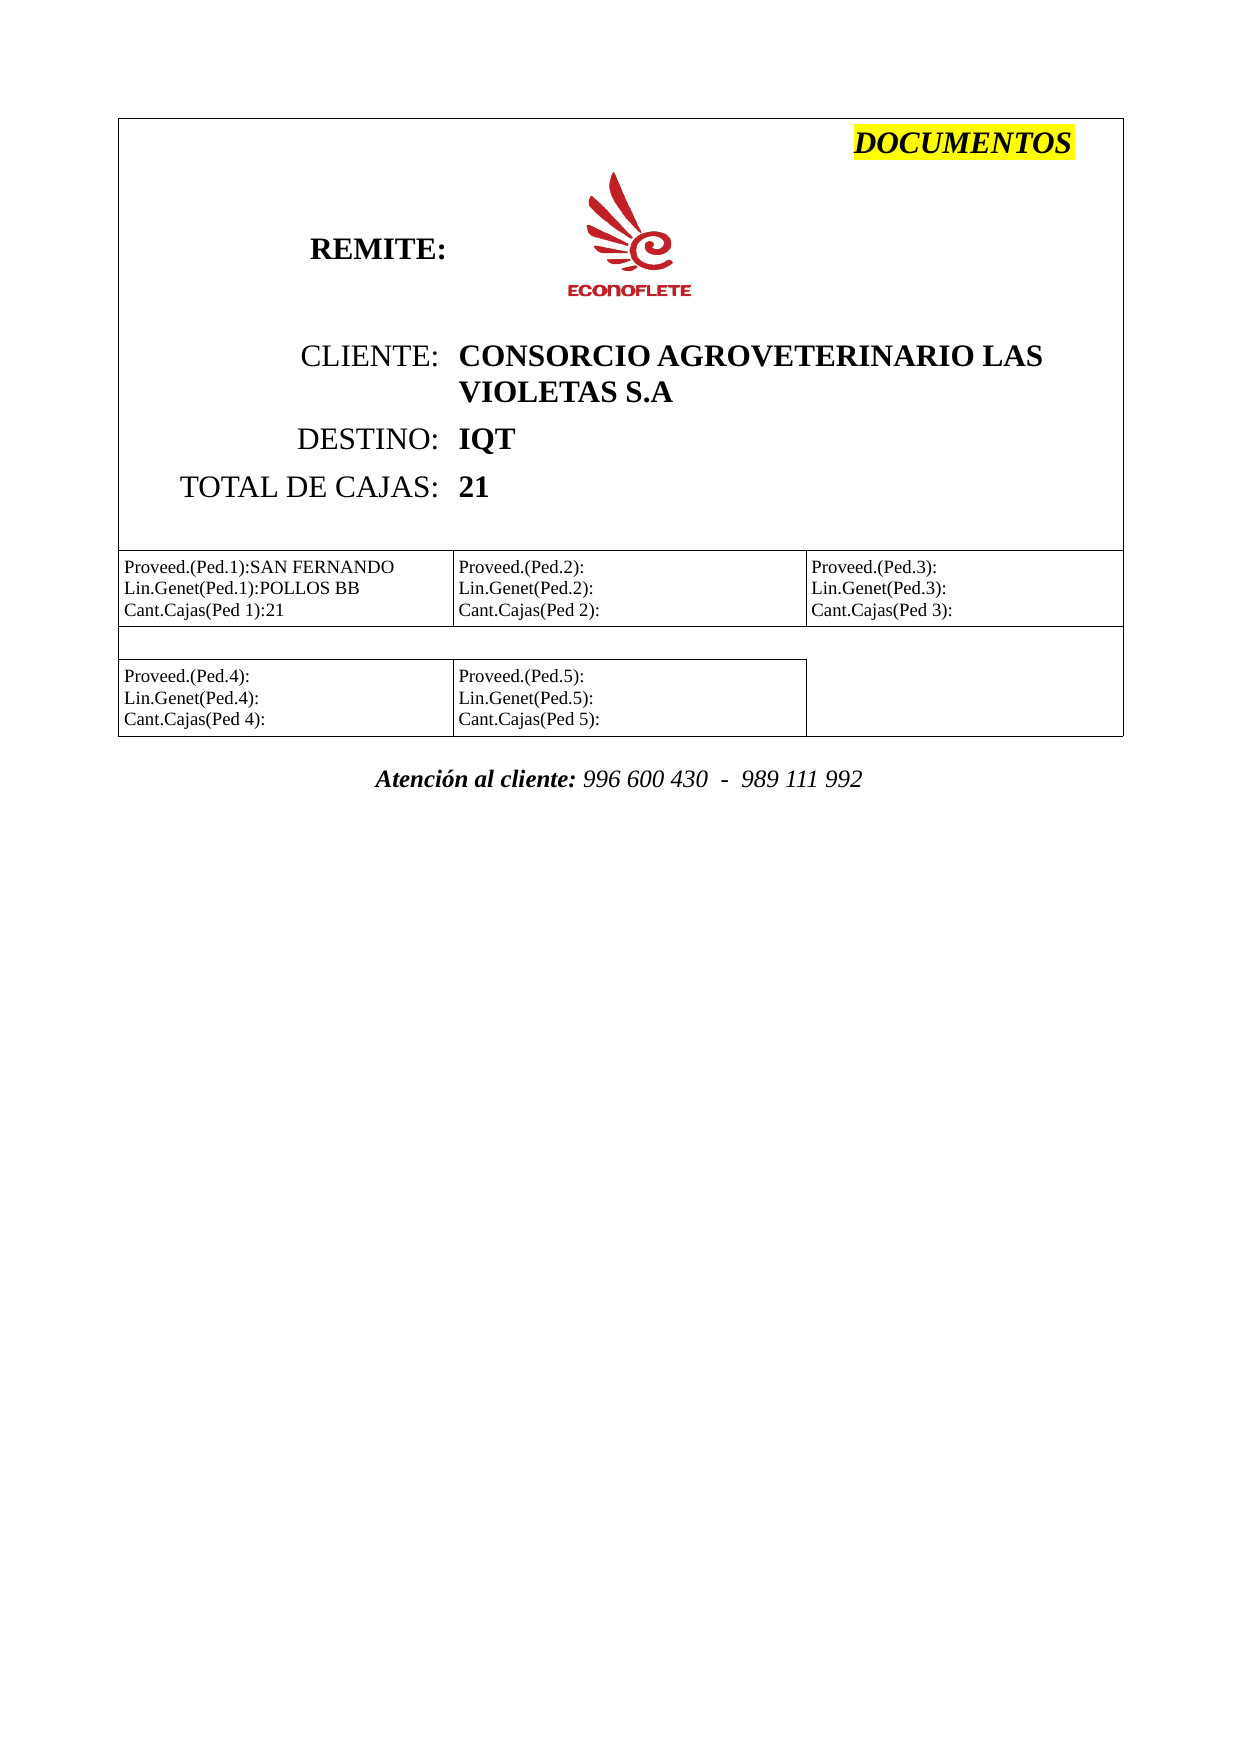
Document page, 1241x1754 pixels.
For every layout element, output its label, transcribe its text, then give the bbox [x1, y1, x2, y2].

table_cell Proveed.(Ped.3): Lin.Genet(Ped.3): Cant.Cajas(Ped 3): [807, 551, 1123, 626]
table_cell [806, 415, 1123, 462]
picture [552, 171, 707, 297]
table_cell [807, 659, 1123, 736]
table_cell [453, 627, 806, 659]
table_cell Proveed.(Ped.5): Lin.Genet(Ped.5): Cant.Cajas(Ped 5): [454, 660, 806, 736]
table_cell CONSORCIO AGROVETERINARIO LAS VIOLETAS S.A [453, 332, 1123, 415]
table_cell [453, 166, 806, 332]
table_cell [119, 510, 453, 550]
table_cell Proveed.(Ped.1):SAN FERNANDO Lin.Genet(Ped.1):POLLOS BB Cant.Cajas(Ped 1):21 [119, 551, 453, 626]
table_cell [806, 627, 1123, 659]
table_cell Proveed.(Ped.4): Lin.Genet(Ped.4): Cant.Cajas(Ped 4): [119, 660, 453, 736]
table_cell Proveed.(Ped.2): Lin.Genet(Ped.2): Cant.Cajas(Ped 2): [454, 551, 806, 626]
table_cell [119, 627, 453, 659]
text Atención al cliente: 996 600 430 - 989 111 992 [118, 764, 1122, 793]
table_cell IQT [453, 415, 806, 462]
table_cell [453, 510, 806, 550]
table_header [119, 119, 453, 166]
table_cell REMITE: [119, 166, 453, 332]
table_cell [806, 510, 1123, 550]
table_cell [806, 166, 1123, 332]
table_header [453, 119, 806, 166]
table_header DOCUMENTOS [806, 119, 1123, 166]
table_cell TOTAL DE CAJAS: [119, 462, 453, 510]
table_cell CLIENTE: [119, 332, 453, 415]
table_cell 21 [453, 462, 1123, 510]
table_cell DESTINO: [119, 415, 453, 462]
